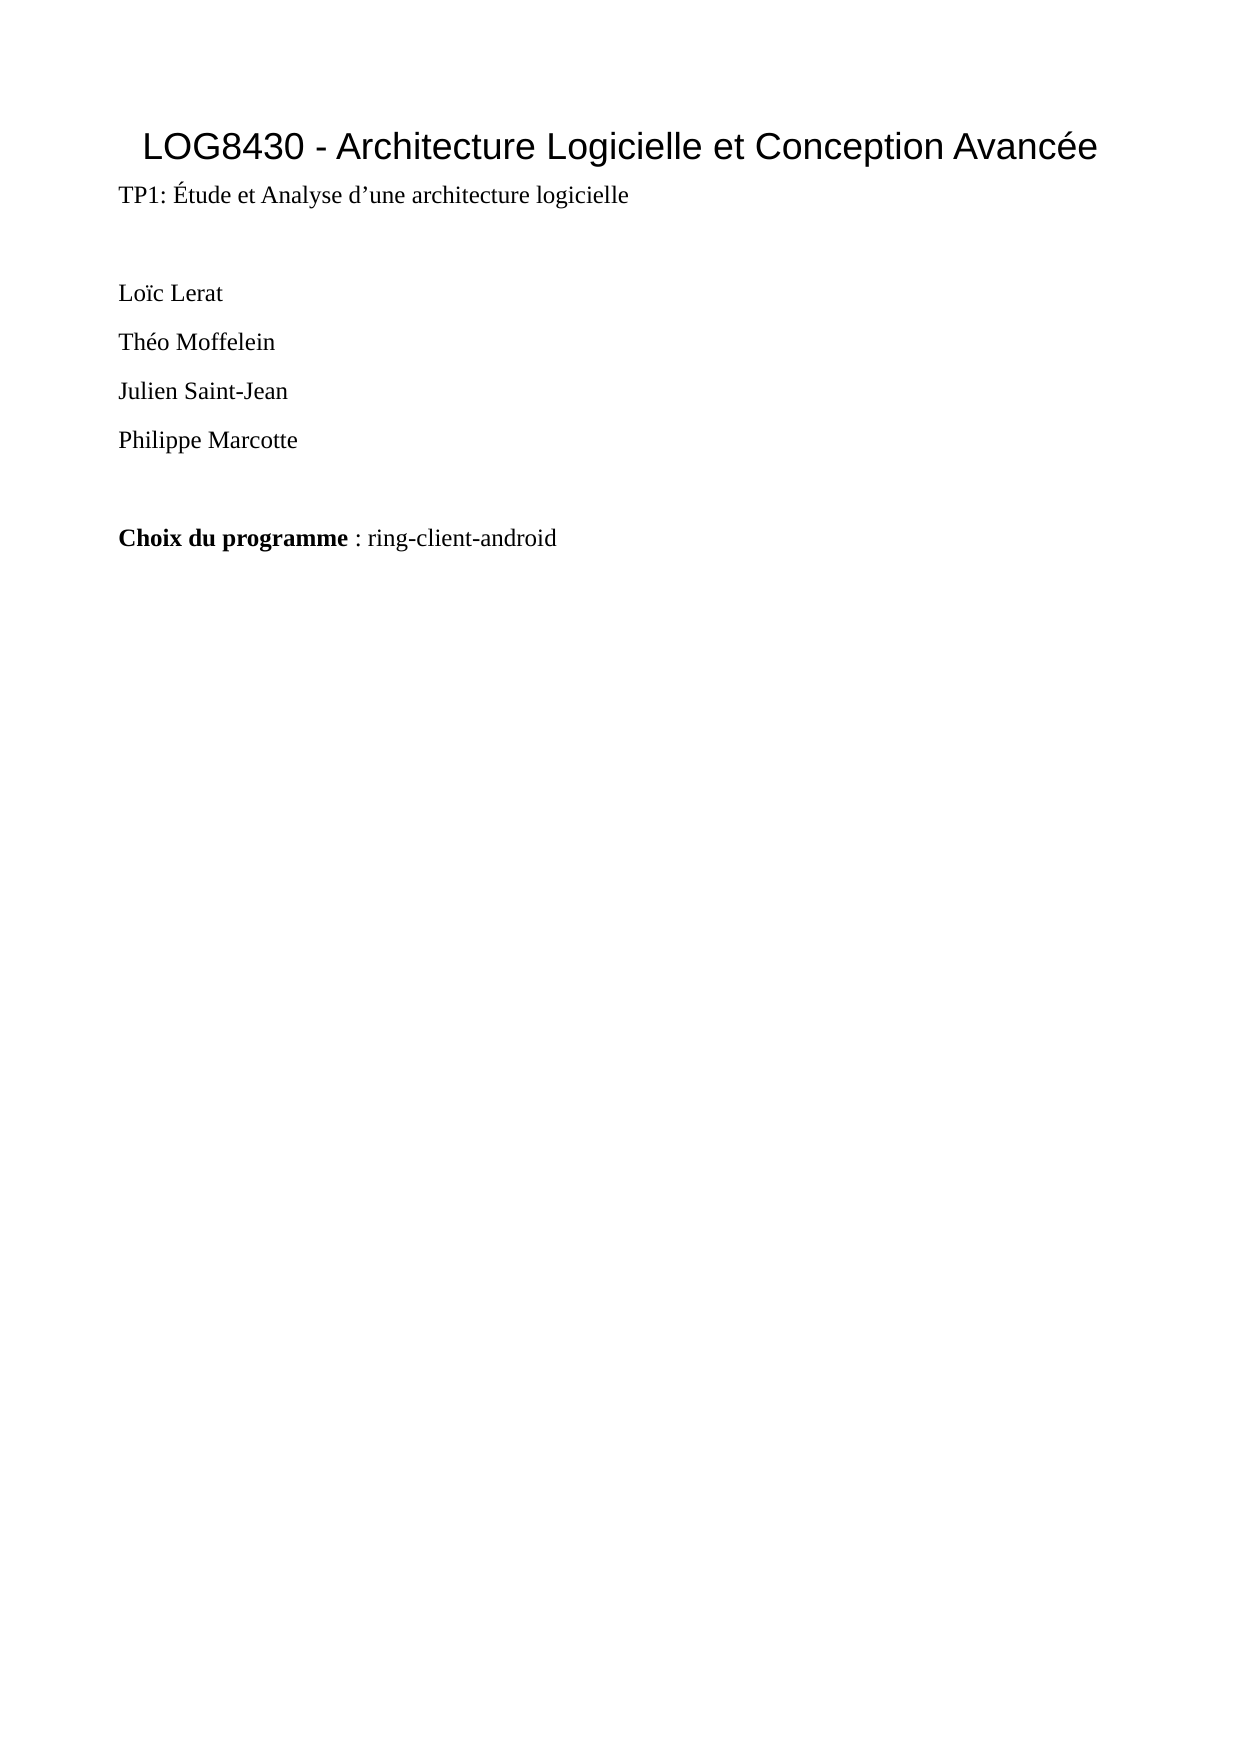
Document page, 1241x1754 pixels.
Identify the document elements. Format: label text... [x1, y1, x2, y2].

text TP1: Étude et Analyse d’une architecture logicielle [118, 180, 1122, 209]
text Théo Moffelein [118, 327, 1122, 356]
text Choix du programme : ring-client-android [118, 523, 1122, 552]
text Philippe Marcotte [118, 425, 1122, 454]
subtitle LOG8430 - Architecture Logicielle et Conception Avancée [118, 124, 1122, 167]
text Loïc Lerat [118, 278, 1122, 307]
text Julien Saint-Jean [118, 376, 1122, 405]
